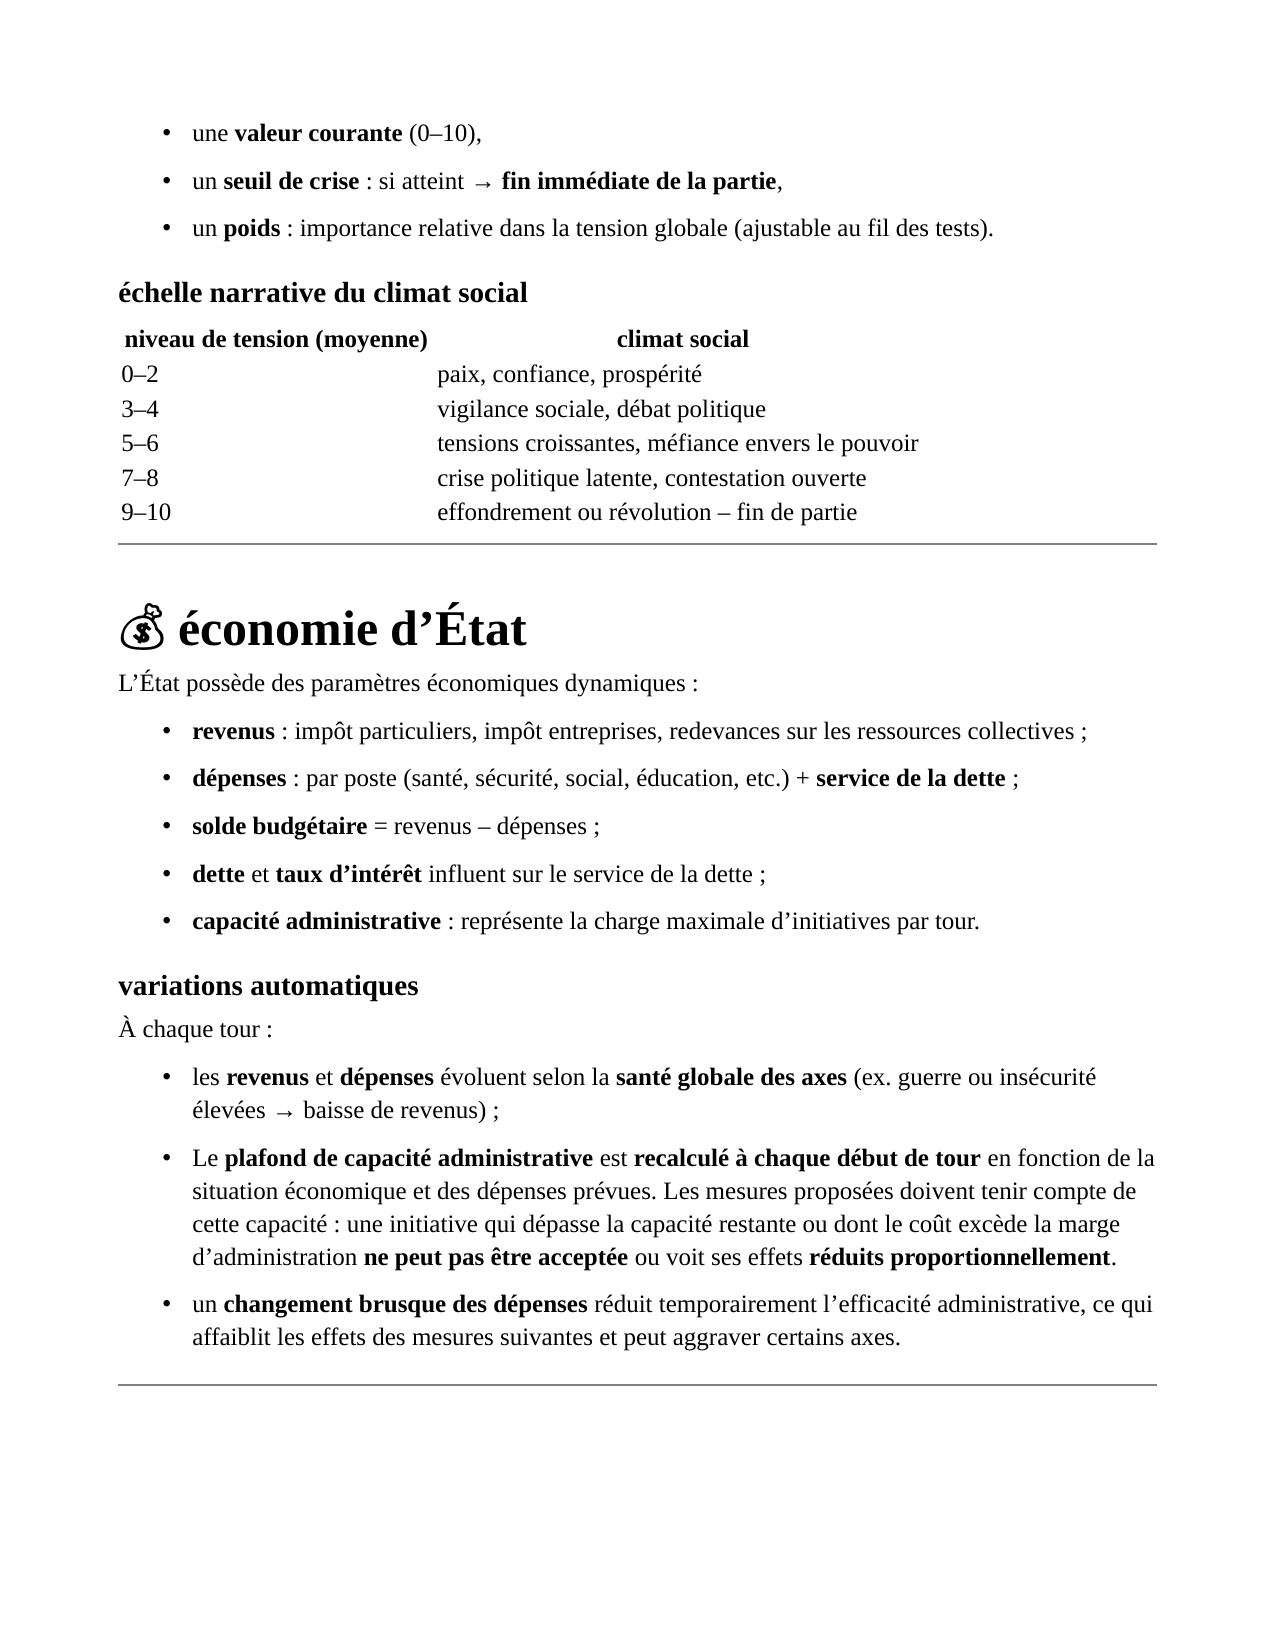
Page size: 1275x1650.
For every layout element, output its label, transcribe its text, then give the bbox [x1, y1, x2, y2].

text L’État possède des paramètres économiques dynamiques : [118, 668, 1157, 697]
list solde budgétaire = revenus – dépenses ; [162, 811, 1157, 840]
table_cell 9–10 [118, 495, 434, 529]
table_cell paix, confiance, prospérité [434, 356, 932, 391]
subtitle échelle narrative du climat social [118, 276, 1157, 309]
table_cell 0–2 [118, 356, 434, 391]
list revenus : impôt particuliers, impôt entreprises, redevances sur les ressources collectives ; [162, 716, 1157, 745]
list les revenus et dépenses évoluent selon la santé globale des axes (ex. guerre ou insécurité élevées → baisse de revenus) ; [162, 1062, 1157, 1124]
list un seuil de crise : si atteint → fin immédiate de la partie, [162, 166, 1157, 194]
list une valeur courante (0–10), [162, 118, 1157, 147]
table_cell effondrement ou révolution – fin de partie [434, 495, 932, 529]
table_header climat social [434, 322, 932, 356]
list Le plafond de capacité administrative est recalculé à chaque début de tour en fonction de la situation économique et des dépenses prévues. Les mesures proposées doivent tenir compte de cette capacité : une initiative qui dépasse la capacité restante ou dont le coût excède la marge d’administration ne peut pas être acceptée ou voit ses effets réduits proportionnellement. [162, 1143, 1157, 1271]
list un changement brusque des dépenses réduit temporairement l’efficacité administrative, ce qui affaiblit les effets des mesures suivantes et peut aggraver certains axes. [162, 1289, 1157, 1351]
list dette et taux d’intérêt influent sur le service de la dette ; [162, 859, 1157, 887]
subtitle variations automatiques [118, 968, 1157, 1002]
subtitle 💰 économie d’État [118, 598, 1157, 656]
table_header niveau de tension (moyenne) [118, 322, 434, 356]
table_cell tensions croissantes, méfiance envers le pouvoir [434, 425, 932, 460]
table_cell 3–4 [118, 391, 434, 425]
text À chaque tour : [118, 1014, 1157, 1043]
table_cell 5–6 [118, 425, 434, 460]
list capacité administrative : représente la charge maximale d’initiatives par tour. [162, 906, 1157, 935]
table_cell crise politique latente, contestation ouverte [434, 460, 932, 494]
table_cell 7–8 [118, 460, 434, 494]
table_cell vigilance sociale, débat politique [434, 391, 932, 425]
list dépenses : par poste (santé, sécurité, social, éducation, etc.) + service de la dette ; [162, 763, 1157, 792]
list un poids : importance relative dans la tension globale (ajustable au fil des tests). [162, 213, 1157, 242]
